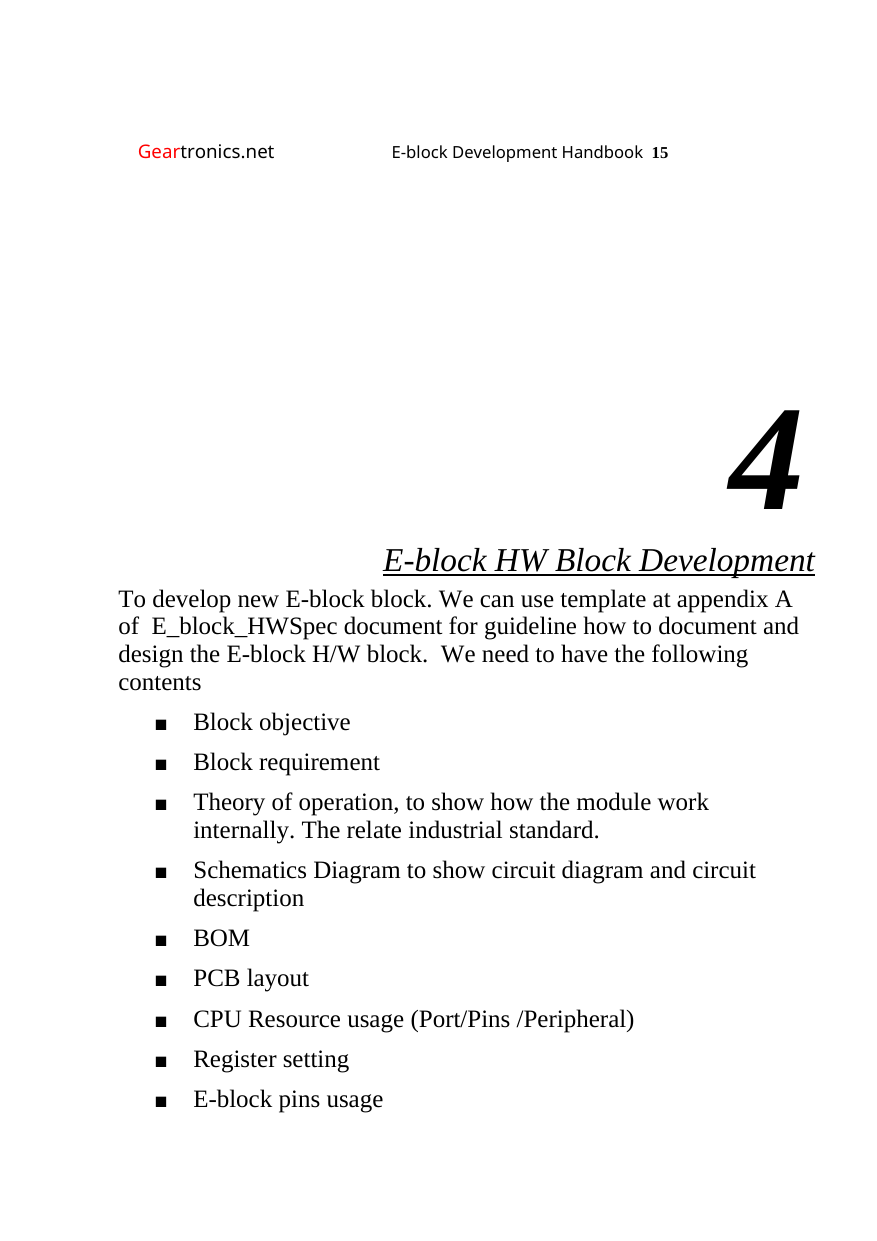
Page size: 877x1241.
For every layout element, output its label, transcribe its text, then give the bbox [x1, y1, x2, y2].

list Schematics Diagram to show circuit diagram and circuit description [156, 856, 818, 912]
list Theory of operation, to show how the module work internally. The relate industrial standard. [156, 788, 818, 844]
list Block requirement [156, 748, 818, 776]
list E-block pins usage [156, 1085, 818, 1113]
list Register setting [156, 1045, 818, 1073]
list PCB layout [156, 964, 818, 992]
list BOM [156, 924, 818, 952]
list Block objective [156, 708, 818, 736]
list CPU Resource usage (Port/Pins /Peripheral) [156, 1005, 818, 1032]
text To develop new E-block block. We can use template at appendix A of E_block_HWSpec document for guideline how to document and design the E-block H/W block. We need to have the following contents [118, 585, 818, 696]
text 4 [118, 376, 818, 542]
title E-block HW Block Development [118, 542, 818, 579]
